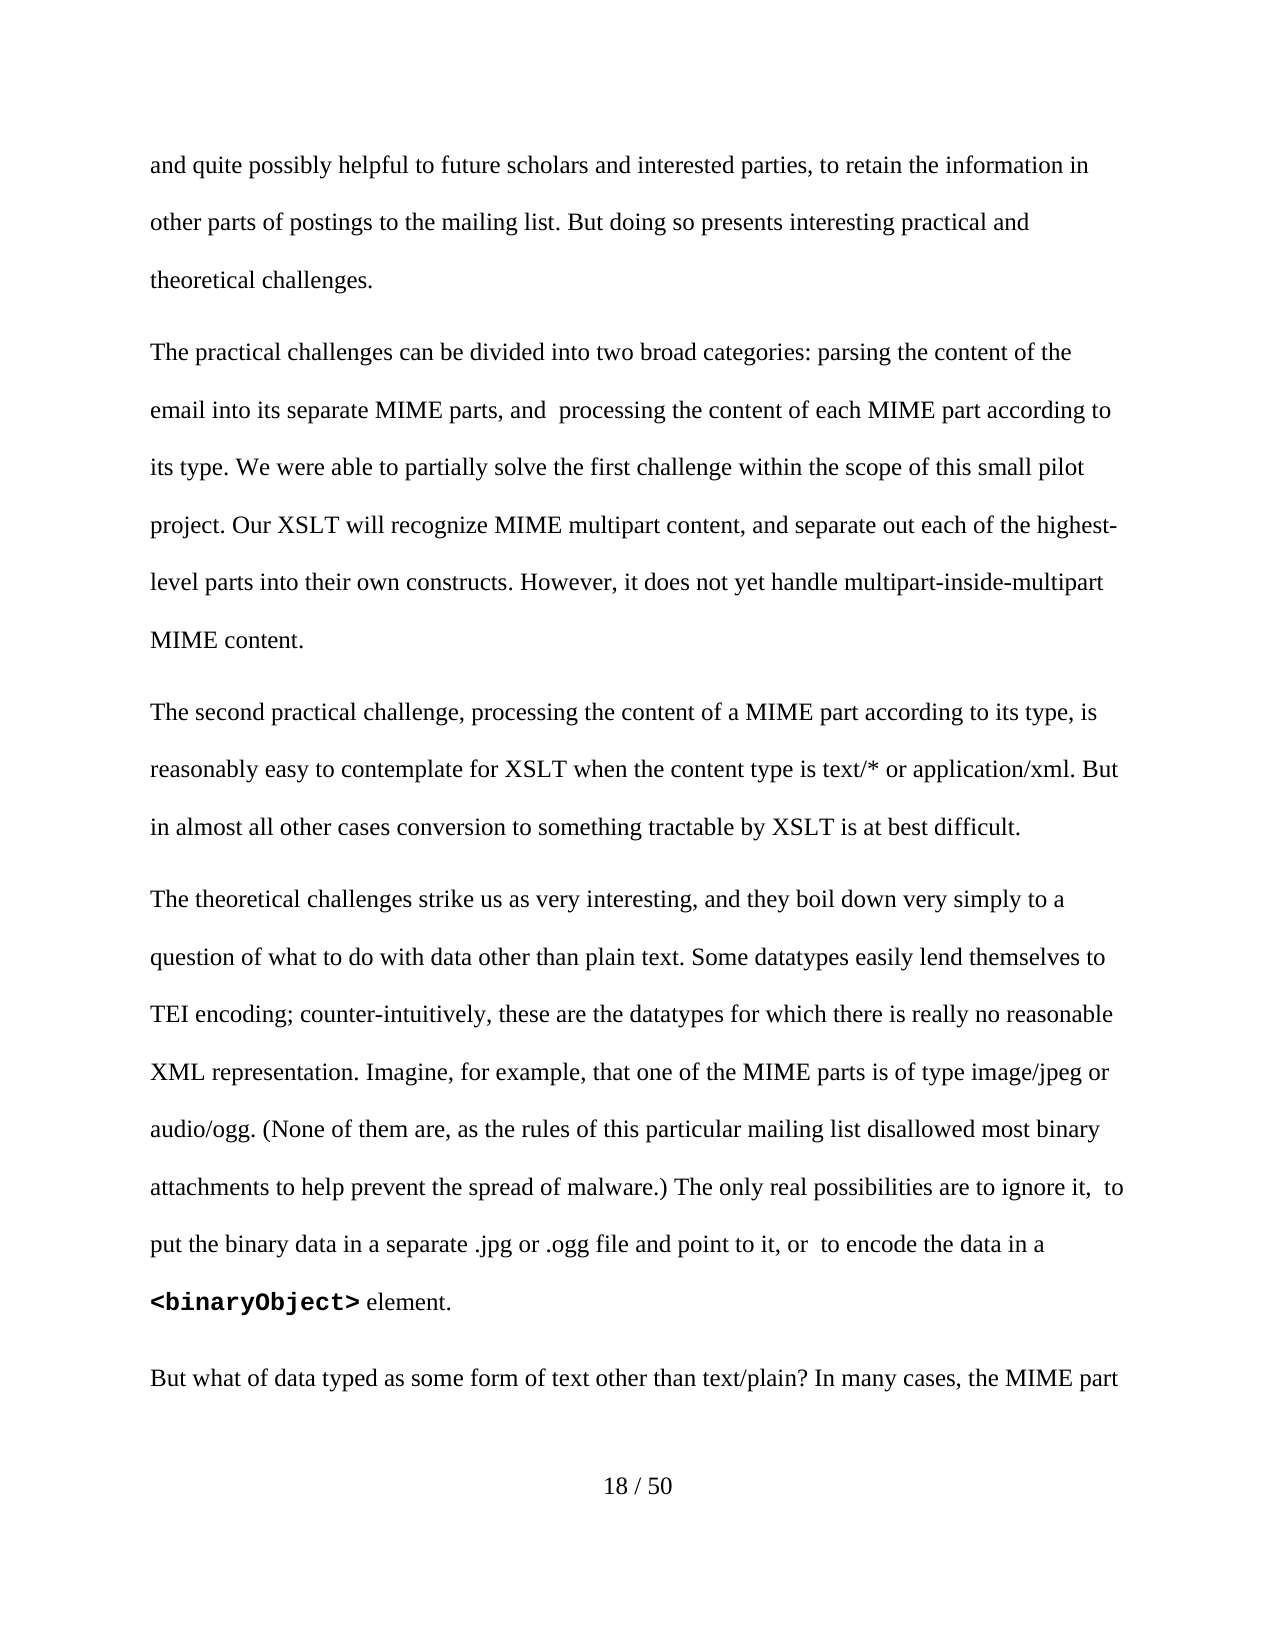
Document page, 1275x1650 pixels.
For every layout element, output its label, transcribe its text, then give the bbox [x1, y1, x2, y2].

text But what of data typed as some form of text other than text/plain? In many cases, the MIME part [150, 1363, 1125, 1392]
text The theoretical challenges strike us as very interesting, and they boil down very simply to a question of what to do with data other than plain text. Some datatypes easily lend themselves to TEI encoding; counter-intuitively, these are the datatypes for which there is really no reasonable XML representation. Imagine, for example, that one of the MIME parts is of type image/jpeg or audio/ogg. (None of them are, as the rules of this particular mailing list disallowed most binary attachments to help prevent the spread of malware.) The only real possibilities are to ignore it, to put the binary data in a separate .jpg or .ogg file and point to it, or to encode the data in a <binaryObject> element. [150, 884, 1125, 1318]
text The practical challenges can be divided into two broad categories: parsing the content of the email into its separate MIME parts, and processing the content of each MIME part according to its type. We were able to partially solve the first challenge within the scope of this small pilot project. Our XSLT will recognize MIME multipart content, and separate out each of the highest-level parts into their own constructs. However, it does not yet handle multipart-inside-multipart MIME content. [150, 337, 1125, 653]
text The second practical challenge, processing the content of a MIME part according to its type, is reasonably easy to contemplate for XSLT when the content type is text/* or application/xml. But in almost all other cases conversion to something tractable by XSLT is at best difficult. [150, 697, 1125, 841]
text and quite possibly helpful to future scholars and interested parties, to retain the information in other parts of postings to the mailing list. But doing so presents interesting practical and theoretical challenges. [150, 150, 1125, 294]
